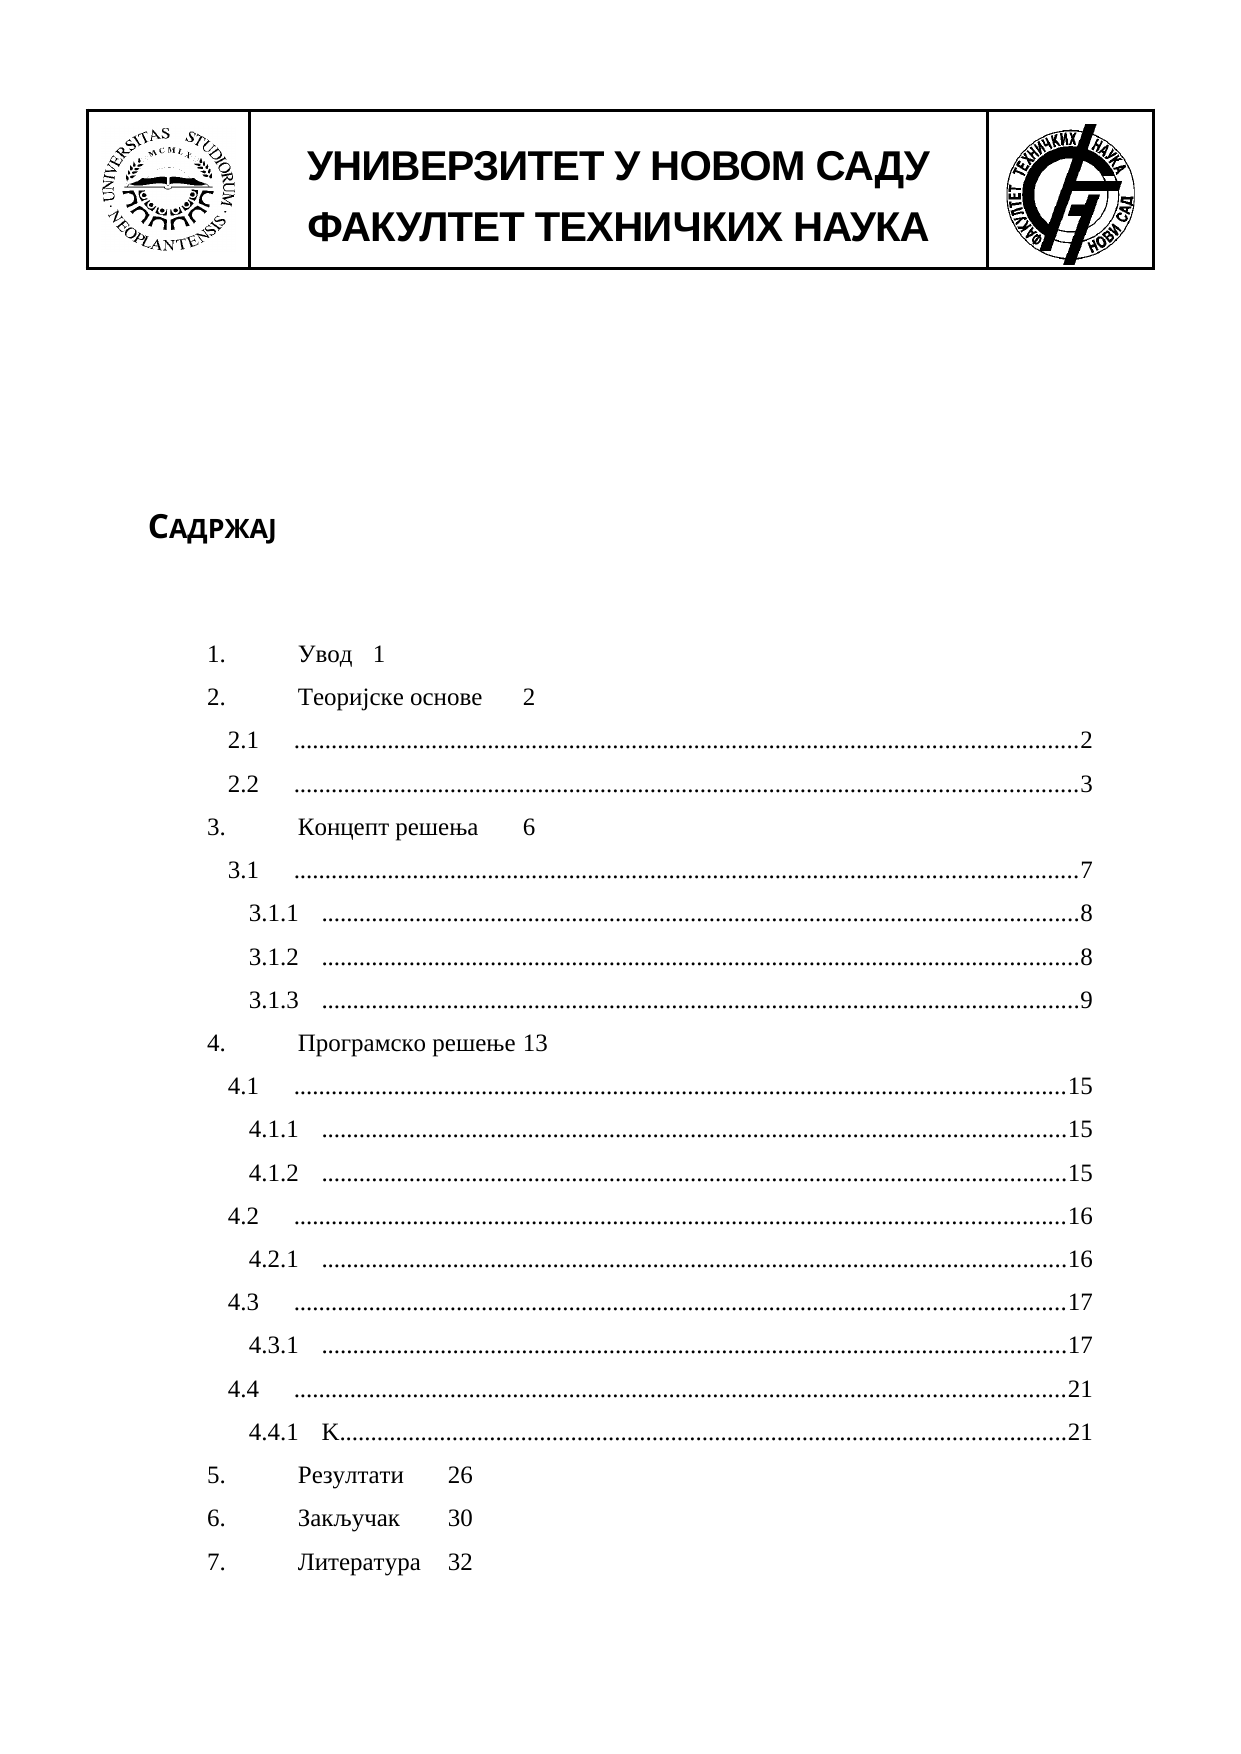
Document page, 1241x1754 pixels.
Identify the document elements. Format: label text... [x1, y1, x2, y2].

text 3.1 . 7 [168, 855, 1093, 884]
text 4. Програмско решење 13 [148, 1028, 1093, 1057]
text 4.2.1 . 16 [189, 1244, 1093, 1273]
text 4.2 . 16 [168, 1201, 1093, 1230]
text 4.1 . 15 [168, 1071, 1093, 1100]
text 4.4 . 21 [168, 1374, 1093, 1403]
text Садржај [148, 503, 1093, 548]
text 4.3 . 17 [168, 1287, 1093, 1316]
text 3. Концепт решења 6 [148, 812, 1093, 841]
text 1. Увод 1 [148, 639, 1093, 668]
picture [1006, 124, 1135, 265]
text 3.1.3 . 9 [189, 985, 1093, 1013]
text 4.3.1 . 17 [189, 1331, 1093, 1359]
text 4.4.1 K. 21 [189, 1417, 1093, 1446]
text 5. Резултати 26 [148, 1460, 1093, 1489]
text 2.1 . 2 [168, 725, 1093, 754]
text 2. Теоријске основе 2 [148, 682, 1093, 711]
text 3.1.1 . 8 [189, 898, 1093, 927]
text 7. Литература 32 [148, 1547, 1093, 1576]
text 6. Закључак 30 [148, 1503, 1093, 1532]
text 3.1.2 . 8 [189, 942, 1093, 970]
text 4.1.1 . 15 [189, 1114, 1093, 1143]
text 4.1.2 . 15 [189, 1158, 1093, 1186]
text 2.2 . 3 [168, 769, 1093, 797]
